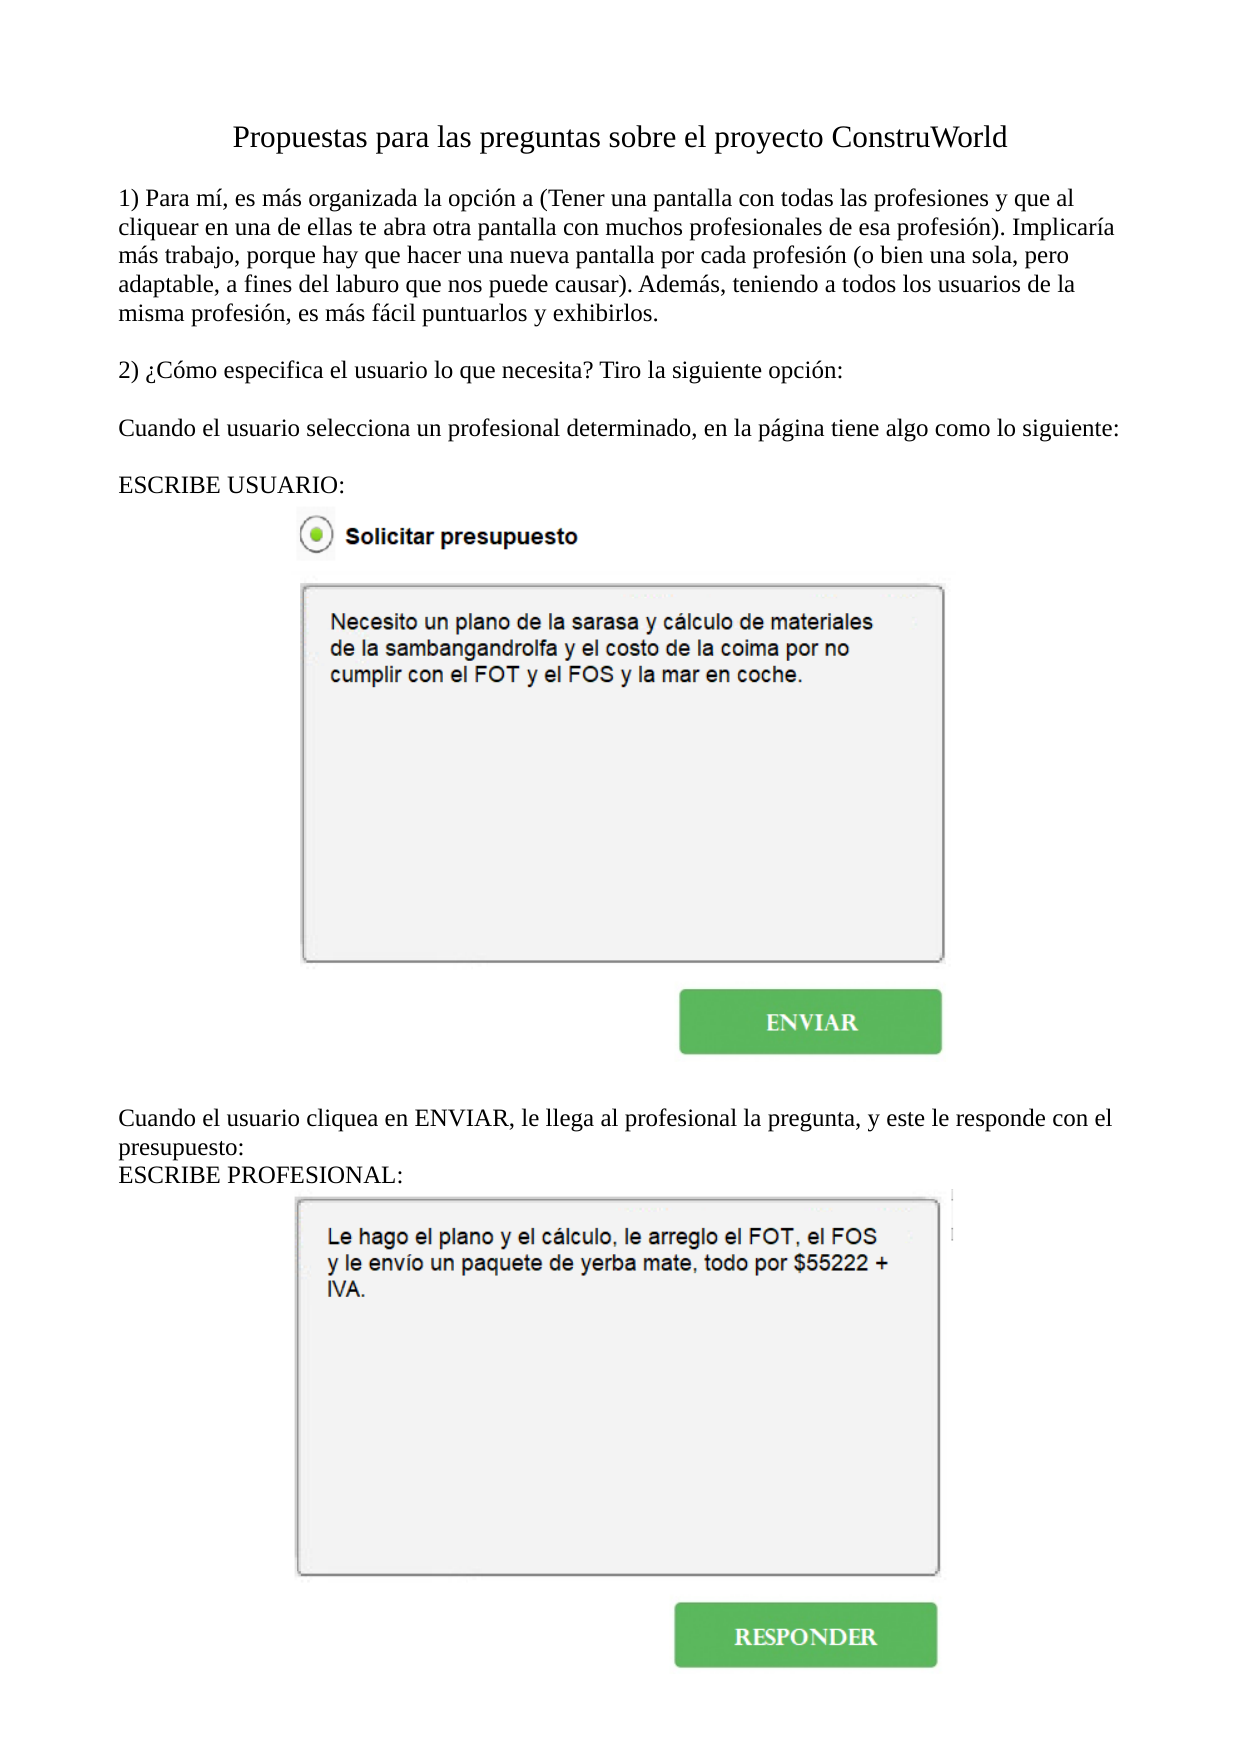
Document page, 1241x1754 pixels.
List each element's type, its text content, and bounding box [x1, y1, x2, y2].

text ESCRIBE USUARIO: [118, 470, 1122, 499]
text Cuando el usuario cliquea en ENVIAR, le llega al profesional la pregunta, y este le responde con el presupuesto: [118, 1103, 1122, 1160]
picture [287, 1189, 954, 1674]
text Cuando el usuario selecciona un profesional determinado, en la página tiene algo como lo siguiente: [118, 413, 1122, 442]
text 1) Para mí, es más organizada la opción a (Tener una pantalla con todas las profesiones y que al cliquear en una de ellas te abra otra pantalla con muchos profesionales de esa profesión). Implicaría más trabajo, porque hay que hacer una nueva pantalla por cada profesión (o bien una sola, pero adaptable, a fines del laburo que nos puede causar). Además, teniendo a todos los usuarios de la misma profesión, es más fácil puntuarlos y exhibirlos. [118, 183, 1122, 327]
text Propuestas para las preguntas sobre el proyecto ConstruWorld [118, 118, 1122, 154]
picture [284, 499, 956, 1062]
text 2) ¿Cómo especifica el usuario lo que necesita? Tiro la siguiente opción: [118, 355, 1122, 384]
text ESCRIBE PROFESIONAL: [118, 1160, 1122, 1189]
